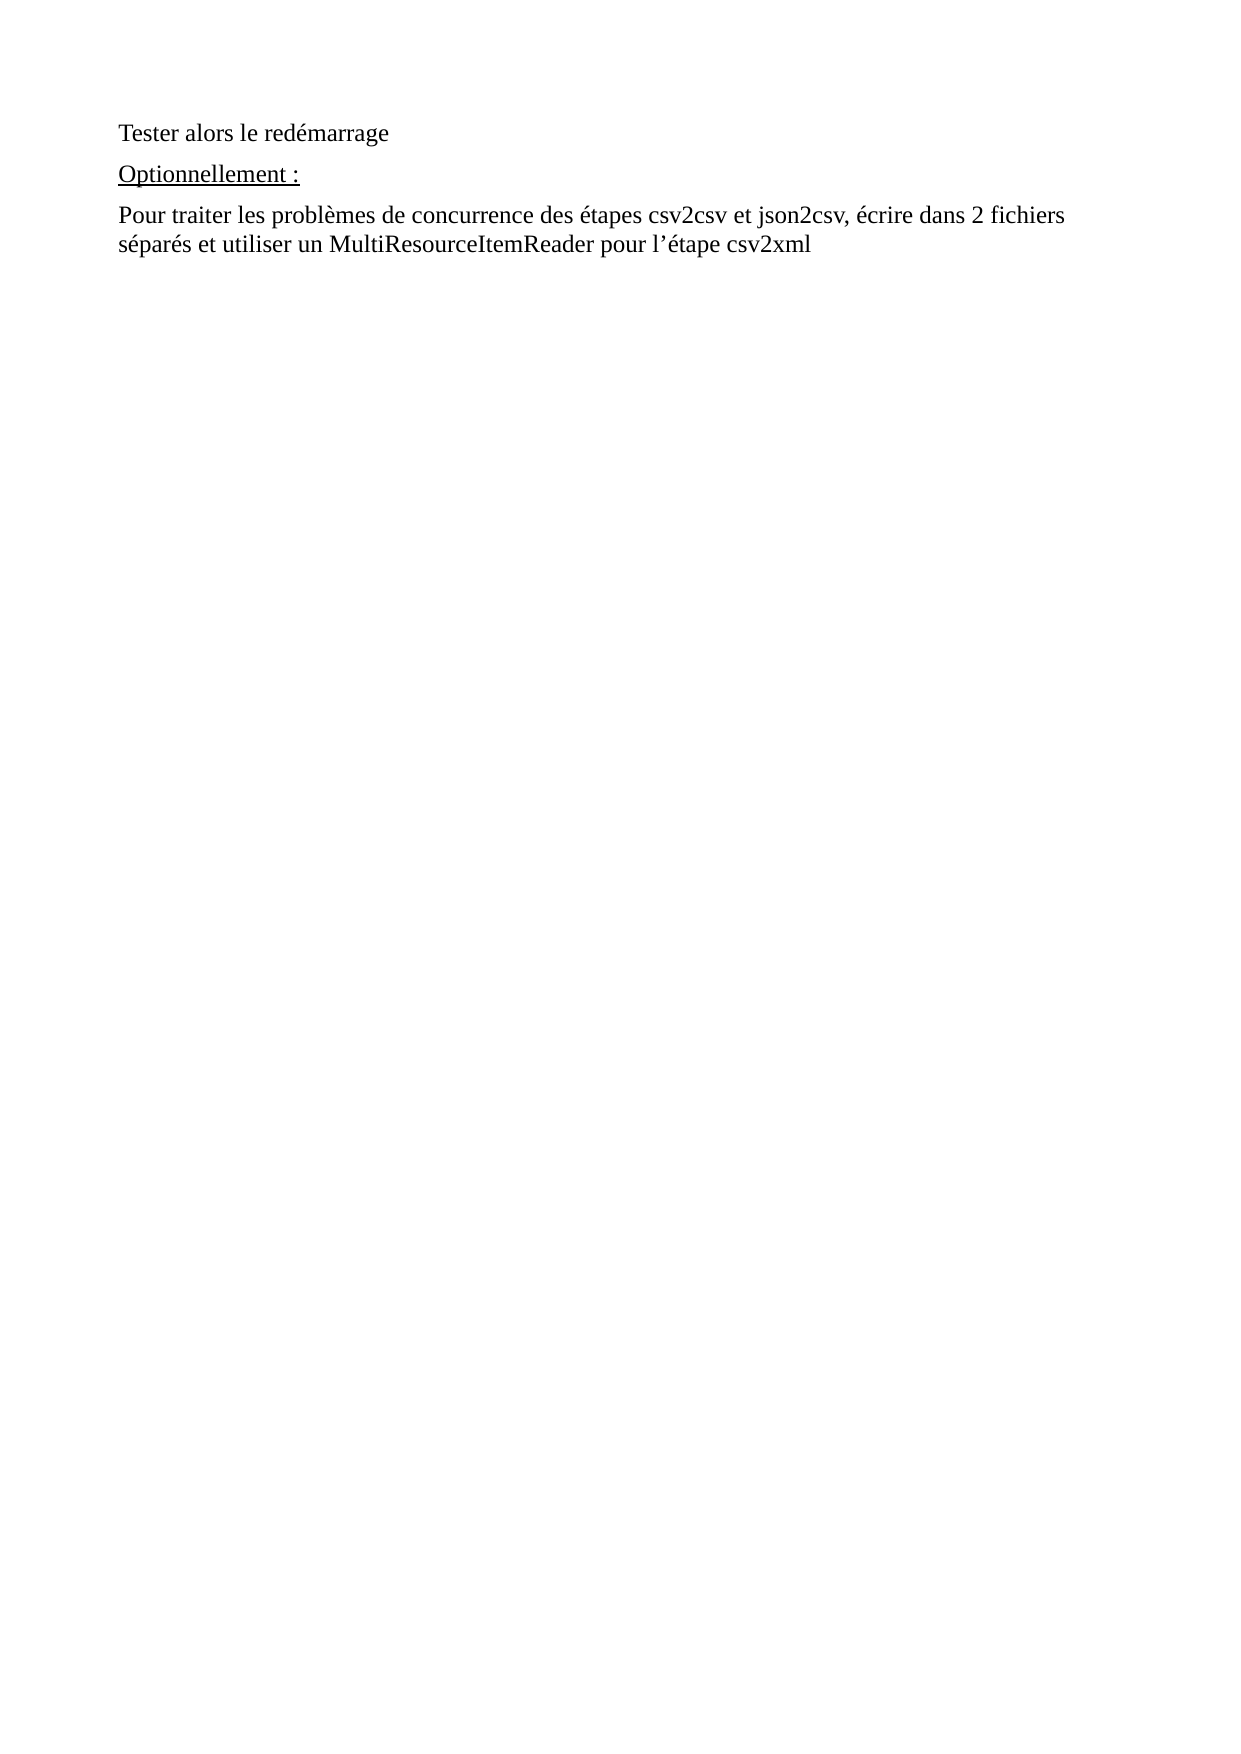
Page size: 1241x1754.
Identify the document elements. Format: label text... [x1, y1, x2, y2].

text Optionnellement : [118, 159, 1122, 188]
text Pour traiter les problèmes de concurrence des étapes csv2csv et json2csv, écrire dans 2 fichiers séparés et utiliser un MultiResourceItemReader pour l’étape csv2xml [118, 201, 1122, 258]
text Tester alors le redémarrage [118, 118, 1122, 147]
